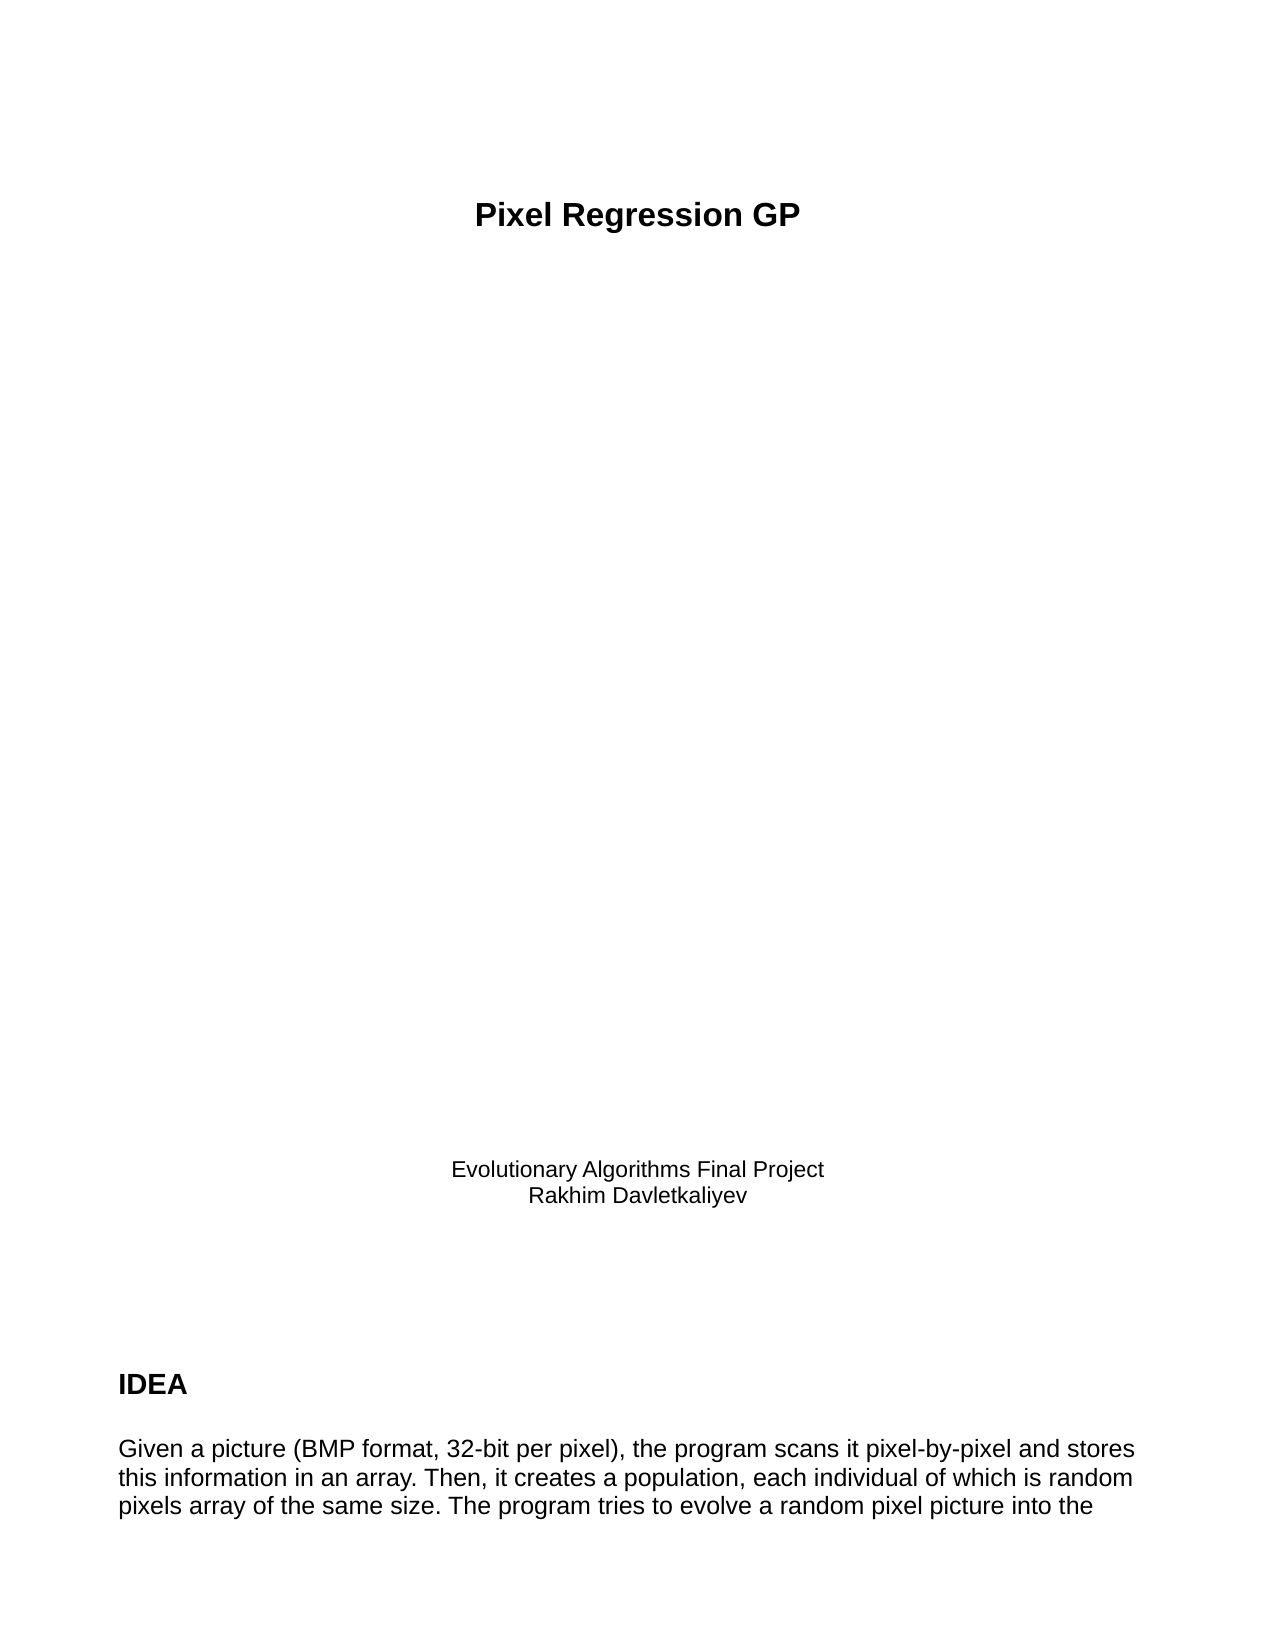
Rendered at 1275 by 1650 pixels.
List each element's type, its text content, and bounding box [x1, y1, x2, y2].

text Rakhim Davletkaliyev [118, 1182, 1157, 1209]
text IDEA [118, 1367, 1157, 1400]
text Given a picture (BMP format, 32-bit per pixel), the program scans it pixel-by-pixel and stores this information in an array. Then, it creates a population, each individual of which is random pixels array of the same size. The program tries to evolve a random pixel picture into the [118, 1434, 1157, 1520]
text Pixel Regression GP [118, 195, 1157, 233]
text Evolutionary Algorithms Final Project [118, 1156, 1157, 1182]
